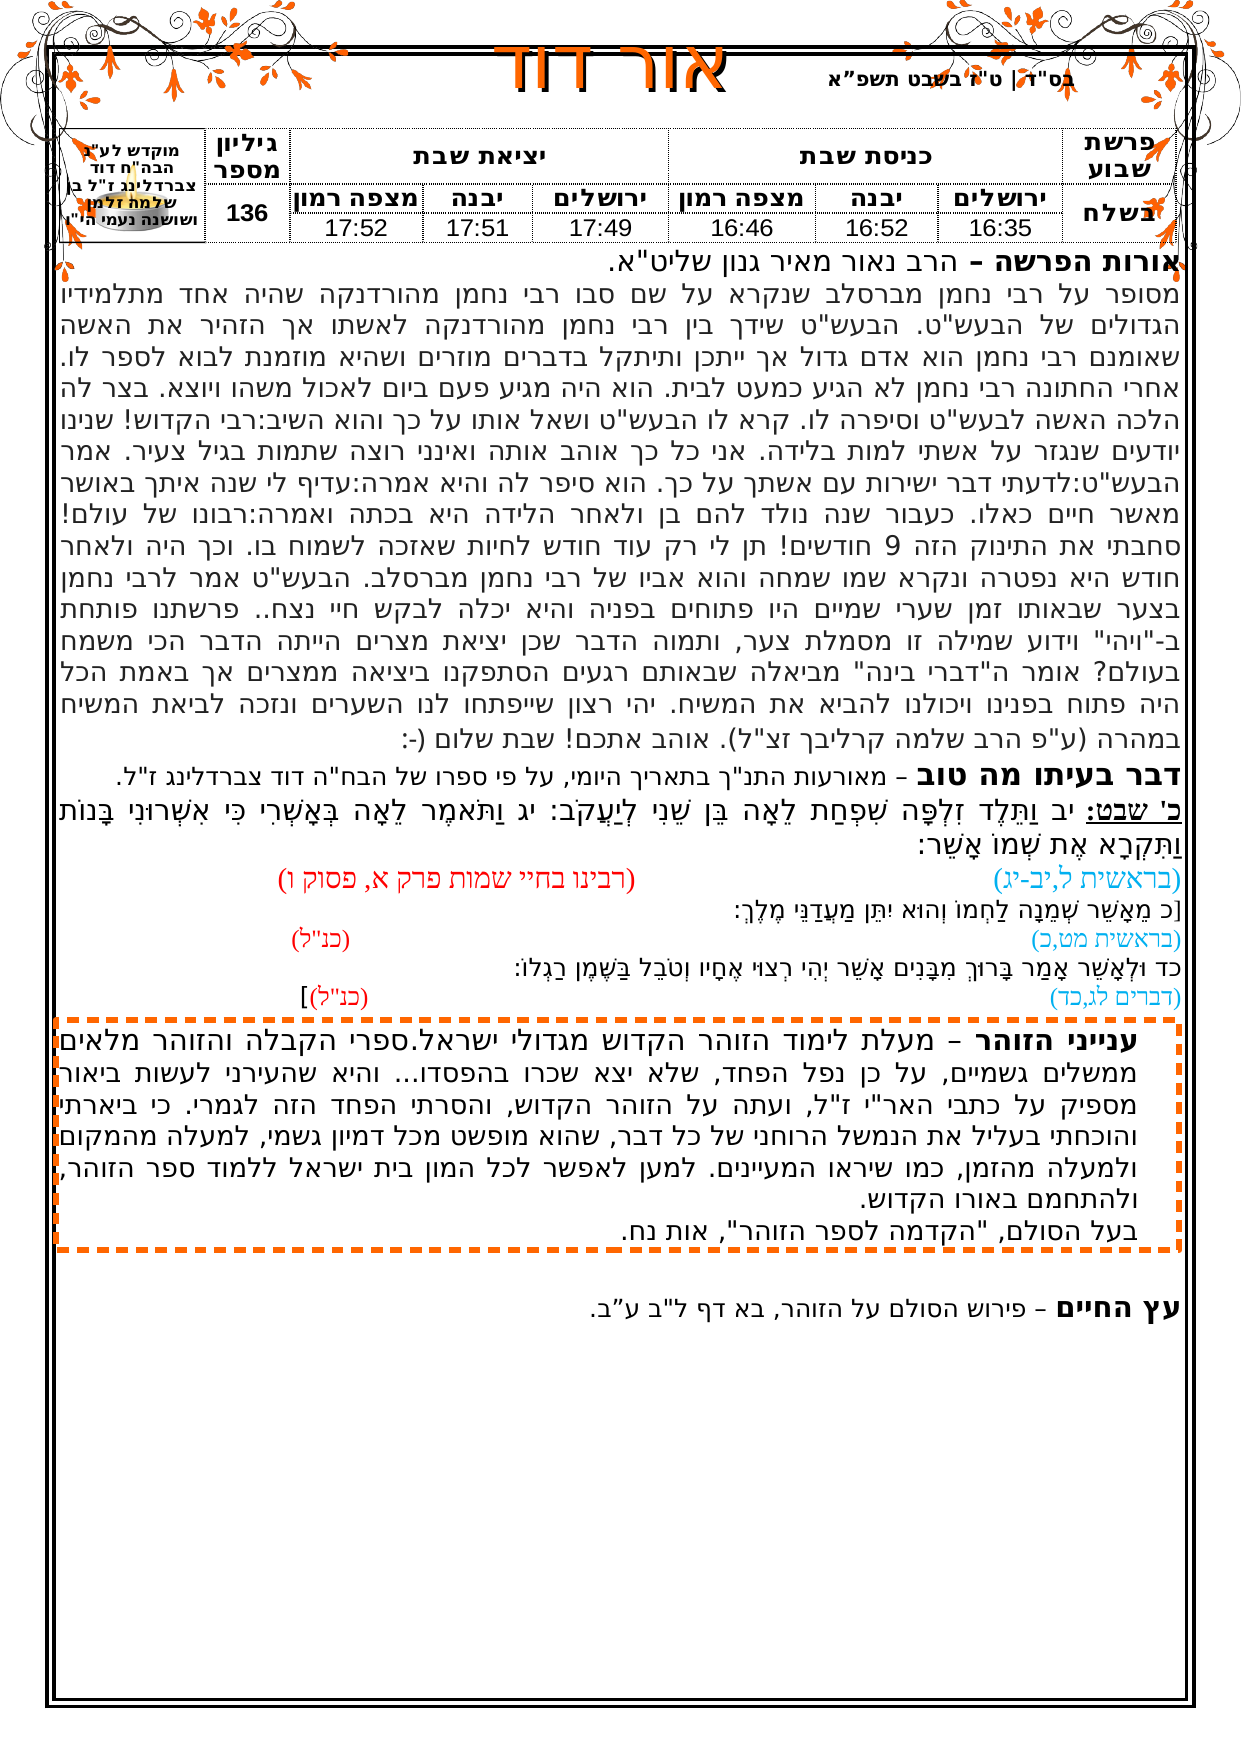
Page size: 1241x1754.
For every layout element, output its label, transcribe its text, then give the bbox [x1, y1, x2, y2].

picture [892, 0, 1241, 282]
list (בראשית מט,כ) (כנ"ל) [59, 924, 1182, 953]
text מסופר על רבי נחמן מברסלב שנקרא על שם סבו רבי נחמן מהורדנקה שהיה אחד מתלמידיו הגדולים של הבעש"ט. הבעש"ט שידך בין רבי נחמן מהורדנקה לאשתו אך הזהיר את האשה שאומנם רבי נחמן הוא אדם גדול אך ייתכן ותיתקל בדברים מוזרים ושהיא מוזמנת לבוא לספר לו. אחרי החתונה רבי נחמן לא הגיע כמעט לבית. הוא היה מגיע פעם ביום לאכול משהו ויוצא. בצר לה הלכה האשה לבעש"ט וסיפרה לו. קרא לו הבעש"ט ושאל אותו על כך והוא השיב:רבי הקדוש! שנינו יודעים שנגזר על אשתי למות בלידה. אני כל כך אוהב אותה ואינני רוצה שתמות בגיל צעיר. אמר הבעש"ט:לדעתי דבר ישירות עם אשתך על כך. הוא סיפר לה והיא אמרה:עדיף לי שנה איתך באושר מאשר חיים כאלו. כעבור שנה נולד להם בן ולאחר הלידה היא בכתה ואמרה:רבונו של עולם! סחבתי את התינוק הזה 9 חודשים! תן לי רק עוד חודש לחיות שאזכה לשמוח בו. וכך היה ולאחר חודש היא נפטרה ונקרא שמו שמחה והוא אביו של רבי נחמן מברסלב. הבעש"ט אמר לרבי נחמן בצער שבאותו זמן שערי שמיים היו פתוחים בפניה והיא יכלה לבקש חיי נצח.. פרשתנו פותחת ב-"ויהי" וידוע שמילה זו מסמלת צער, ותמוה הדבר שכן יציאת מצרים הייתה הדבר הכי משמח בעולם? אומר ה"דברי בינה" מביאלה שבאותם רגעים הסתפקנו ביציאה ממצרים אך באמת הכל היה פתוח בפנינו ויכולנו להביא את המשיח. יהי רצון שייפתחו לנו השערים ונזכה לביאת המשיח במהרה (ע"פ הרב שלמה קרליבך זצ"ל). אוהב אתכם! שבת שלום ‎:-)‎ [59, 278, 1182, 757]
list דבר בעיתו מה טוב – מאורעות התנ"ך בתאריך היומי, על פי ספרו של הבח"ה דוד צברדלינג ז"ל. [59, 757, 1182, 793]
picture [892, 56, 1185, 282]
list כד וּלְאָשֵׁר אָמַר בָּרוּךְ מִבָּנִים אָשֵׁר יְהִי רְצוּי אֶחָיו וְטֹבֵל בַּשֶּׁמֶן רַגְלוֹ: [59, 953, 1182, 982]
text אורות הפרשה – הרב נאור מאיר גנון שליט"א. [349, 112, 892, 278]
picture [0, 0, 349, 282]
list (בראשית ל,יב-יג) (רבינו בחיי שמות פרק א, פסוק ו) [59, 861, 1182, 895]
picture [892, 49, 1192, 282]
list [כ מֵאָשֵׁר שְׁמֵנָה לַחְמוֹ וְהוּא יִתֵּן מַעֲדַנֵּי מֶלֶךְ: [59, 895, 1182, 924]
list (דברים לג,כד) (כנ"ל)] [59, 982, 1182, 1011]
text עץ החיים – פירוש הסולם על הזוהר, בא דף ל"ב ע”ב. [59, 1290, 1182, 1324]
list כ' שבט: יב וַתֵּלֶד זִלְפָּה שִׁפְחַת לֵאָה בֵּן שֵׁנִי לְיַעֲקֹב: יג וַתֹּאמֶר לֵאָה בְּאָשְׁרִי כִּי אִשְּׁרוּנִי בָּנוֹת וַתִּקְרָא אֶת שְׁמוֹ אָשֵׁר: [59, 793, 1182, 861]
